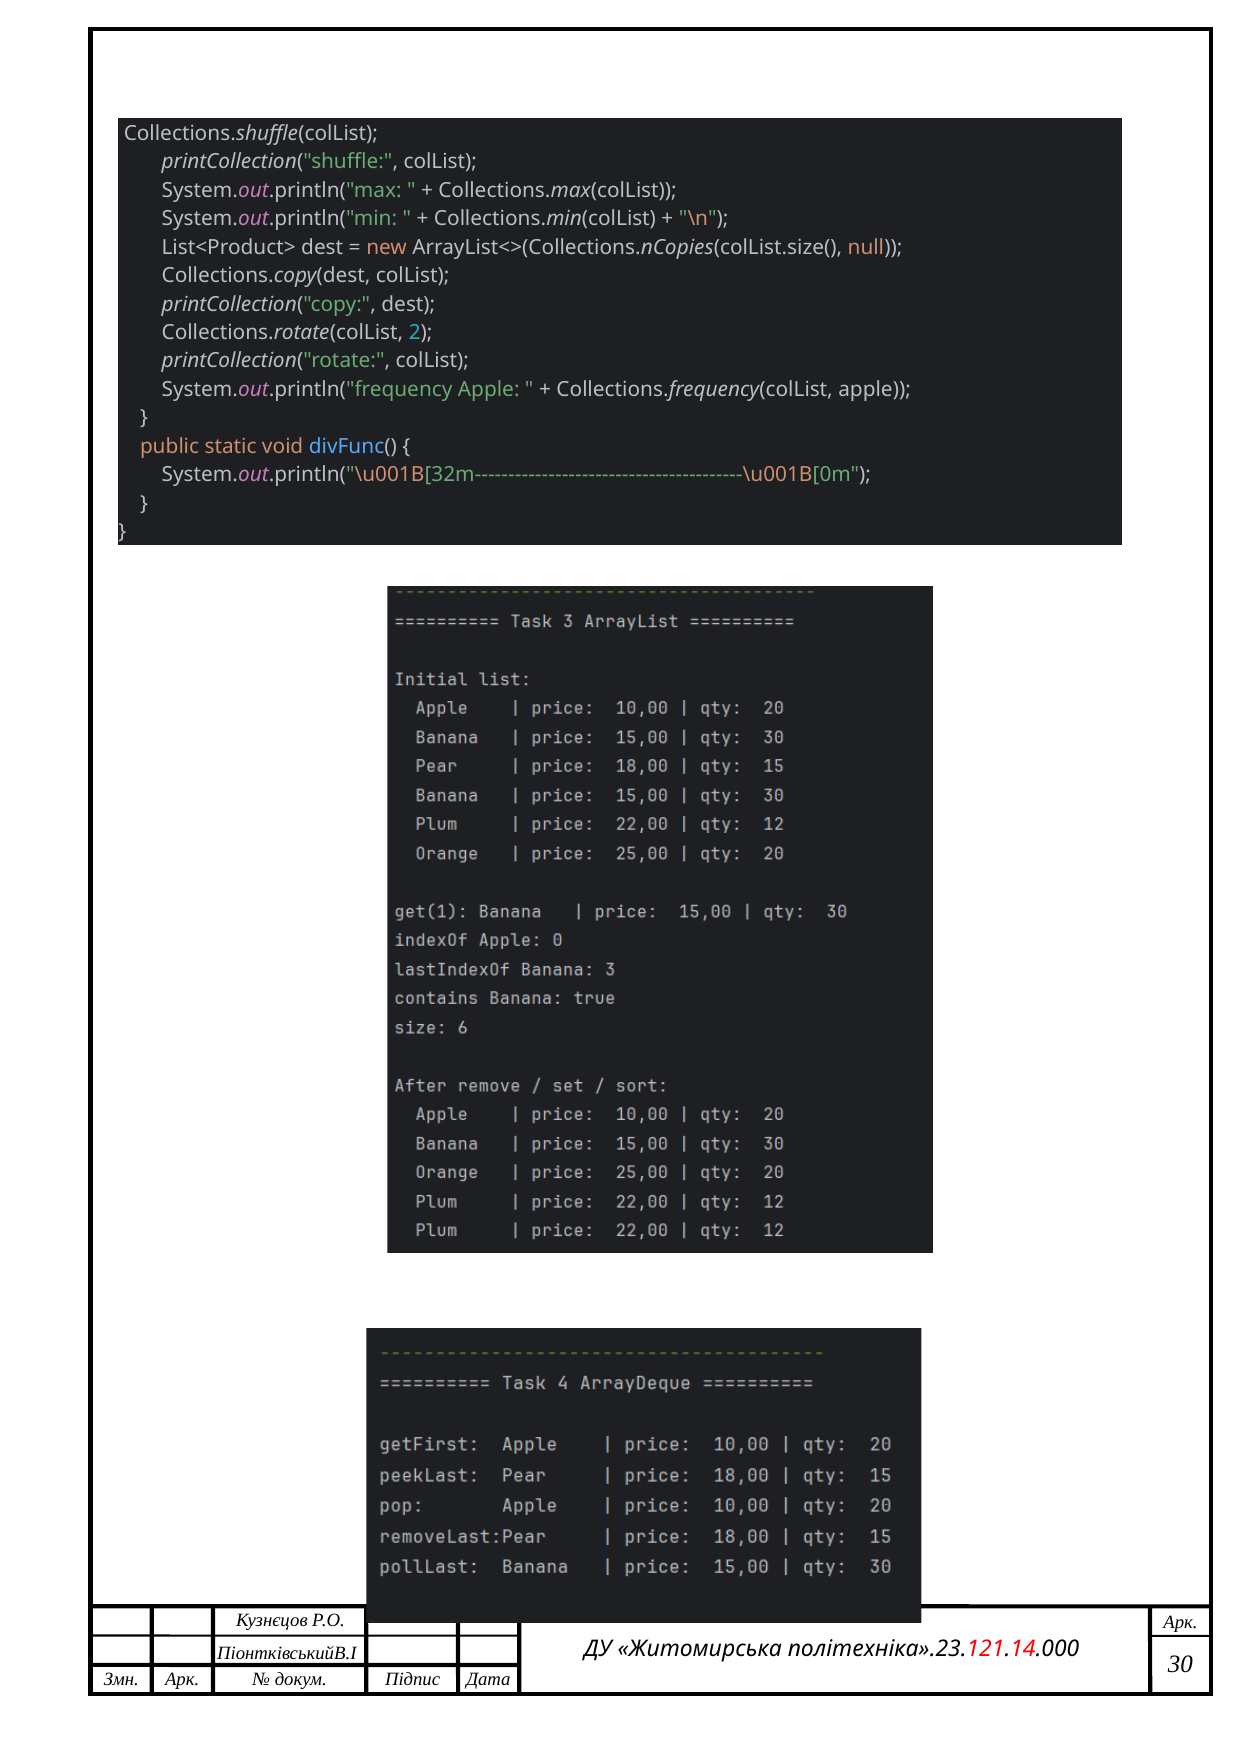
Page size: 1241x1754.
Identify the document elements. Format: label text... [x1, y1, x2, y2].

text Collections.shuffle(colList); printCollection("shuffle:", colList); System.out.println("max: " + Collections.max(colList)); System.out.println("min: " + Collections.min(colList) + "\n"); List<Product> dest = new ArrayList<>(Collections.nCopies(colList.size(), null)); Collections.copy(dest, colList); printCollection("copy:", dest); Collections.rotate(colList, 2); printCollection("rotate:", colList); System.out.println("frequency Apple: " + Collections.frequency(colList, apple)); } public static void divFunc() { System.out.println("\u001B[32m----------------------------------------\u001B[0m"); } } [118, 118, 1122, 545]
picture [387, 586, 933, 1253]
picture [366, 1328, 922, 1623]
